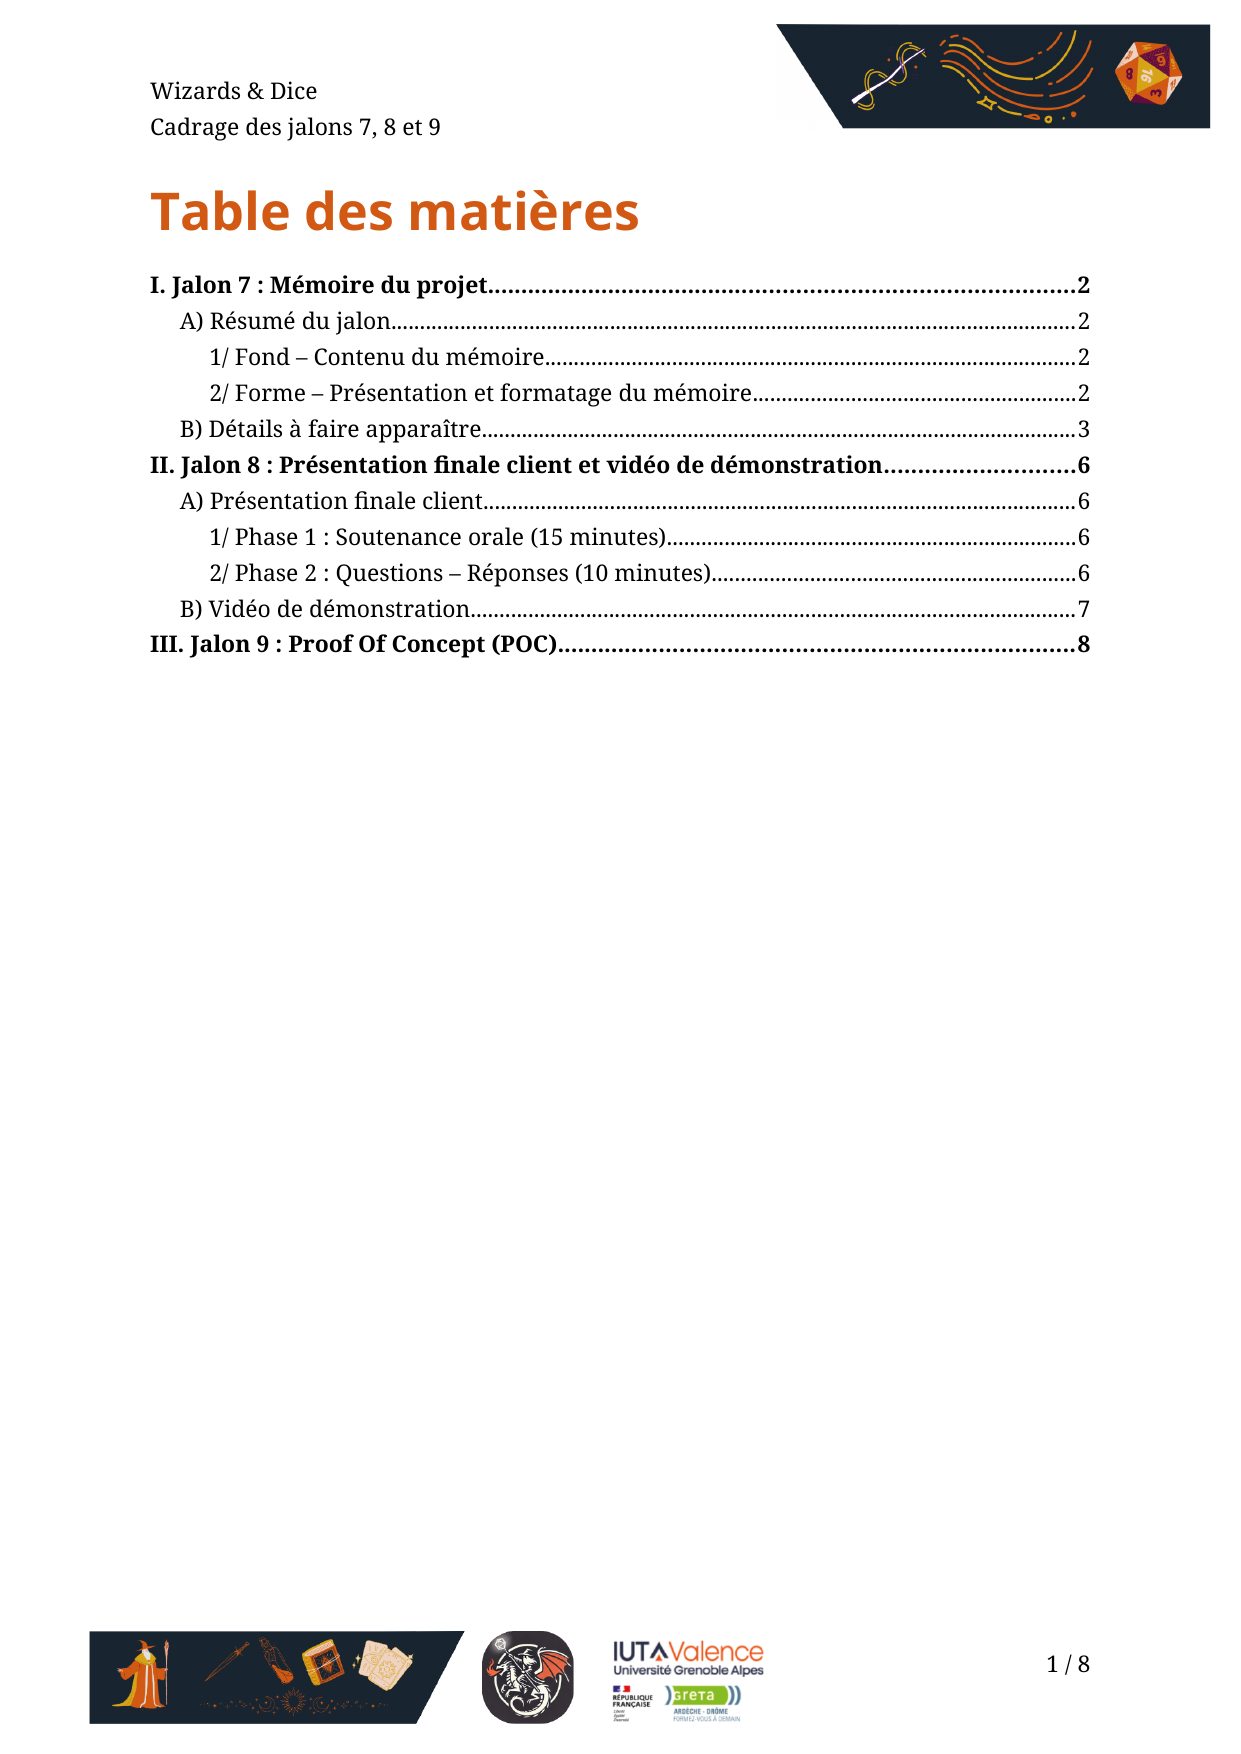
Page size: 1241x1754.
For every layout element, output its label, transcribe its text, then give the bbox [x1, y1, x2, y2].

text B) Vidéo de démonstration 7 [179, 592, 1090, 624]
text III. Jalon 9 : Proof Of Concept (POC) 8 [150, 628, 1090, 660]
text I. Jalon 7 : Mémoire du projet 2 [150, 269, 1090, 300]
subtitle Table des matières [150, 175, 1090, 246]
text A) Présentation finale client 6 [179, 485, 1090, 516]
picture [81, 1620, 788, 1733]
text II. Jalon 8 : Présentation finale client et vidéo de démonstration 6 [150, 449, 1090, 480]
text 1/ Fond – Contenu du mémoire 2 [209, 341, 1090, 372]
text 2/ Phase 2 : Questions – Réponses (10 minutes) 6 [209, 557, 1090, 588]
text 2/ Forme – Présentation et formatage du mémoire 2 [209, 377, 1090, 408]
text A) Résumé du jalon 2 [179, 305, 1090, 336]
text 1/ Phase 1 : Soutenance orale (15 minutes) 6 [209, 521, 1090, 552]
picture [771, 21, 1218, 131]
text B) Détails à faire apparaître 3 [179, 413, 1090, 444]
